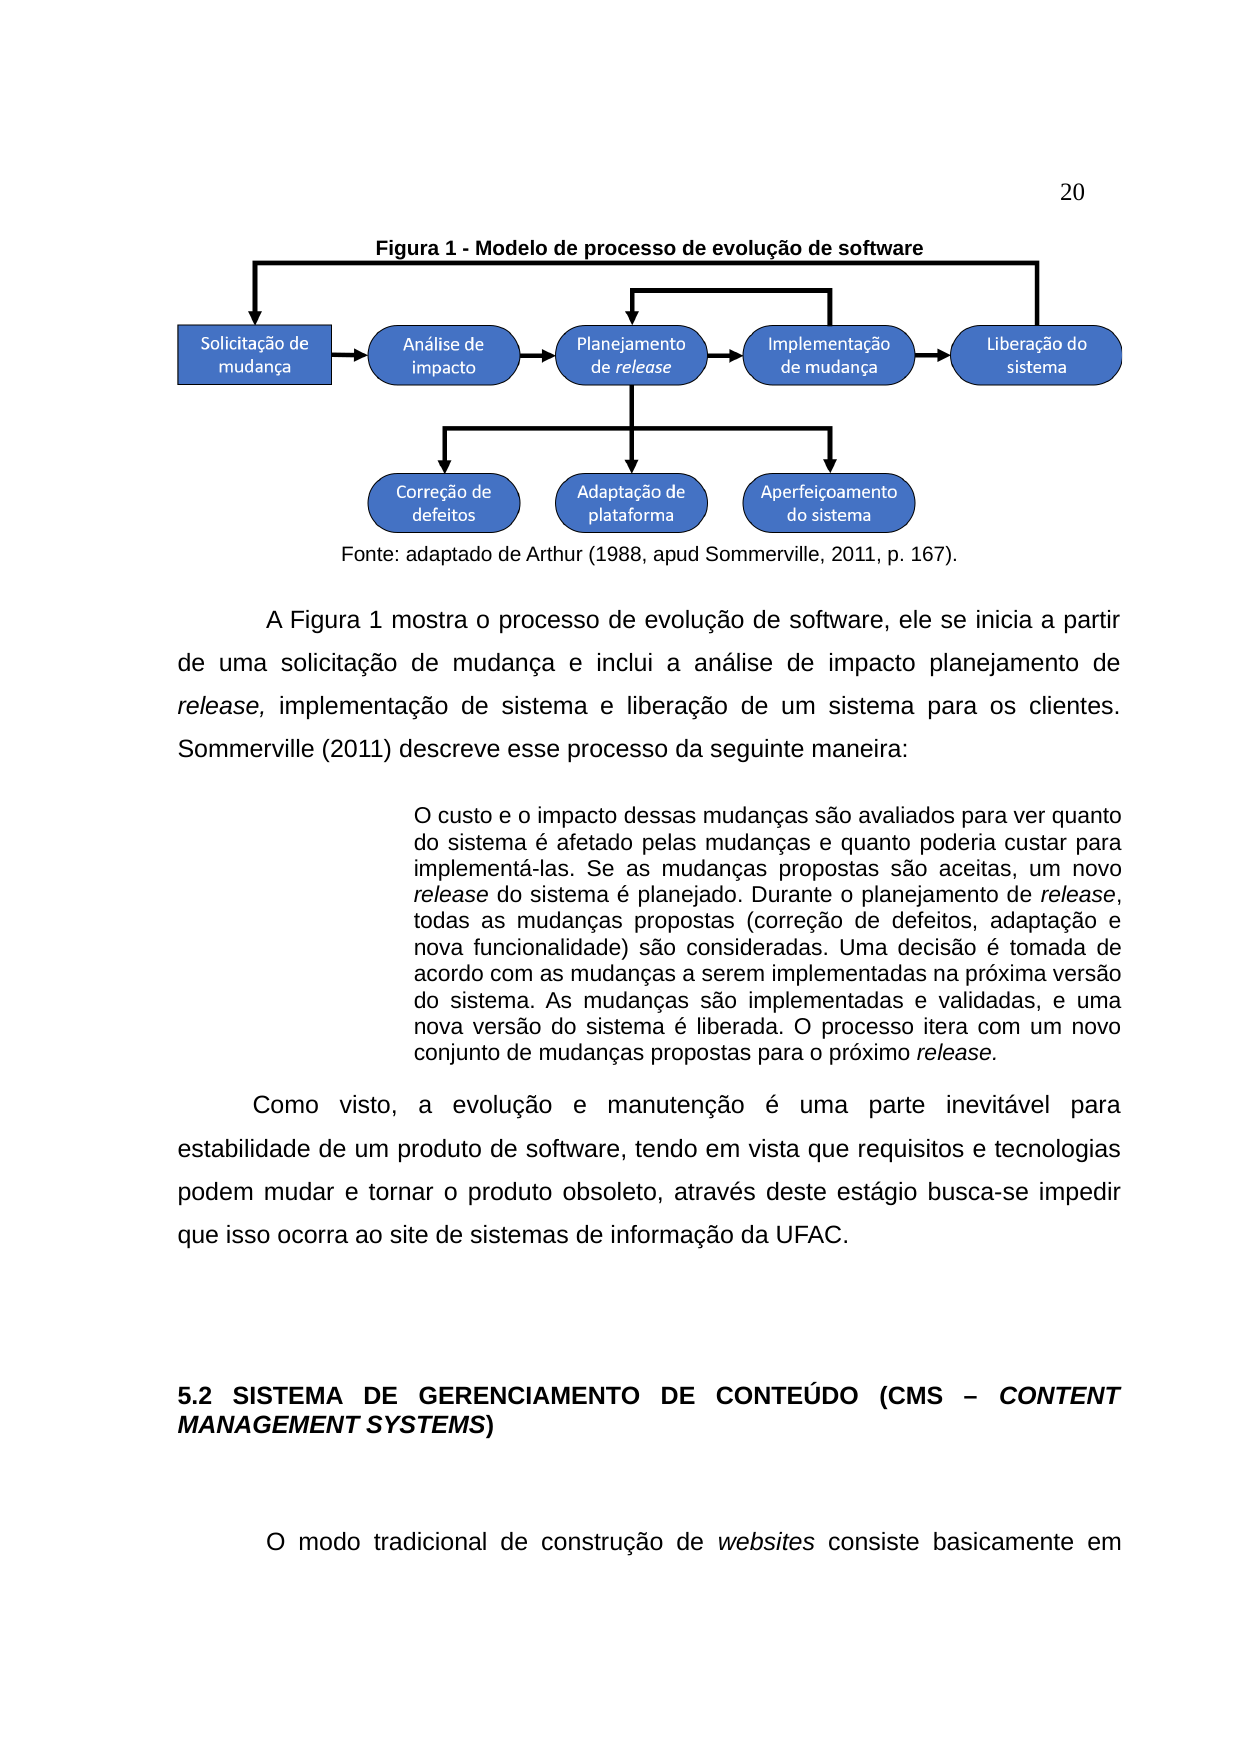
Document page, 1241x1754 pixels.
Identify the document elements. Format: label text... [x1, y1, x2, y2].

text Fonte: adaptado de Arthur (1988, apud Sommerville, 2011, p. 167). [177, 538, 1122, 566]
text A Figura 1 mostra o processo de evolução de software, ele se inicia a partir de uma solicitação de mudança e inclui a análise de impacto planejamento de release, implementação de sistema e liberação de um sistema para os clientes. Sommerville (2011) descreve esse processo da seguinte maneira: [177, 605, 1122, 763]
picture [177, 260, 1123, 538]
text O custo e o impacto dessas mudanças são avaliados para ver quanto do sistema é afetado pelas mudanças e quanto poderia custar para implementá-las. Se as mudanças propostas são aceitas, um novo release do sistema é planejado. Durante o planejamento de release, todas as mudanças propostas (correção de defeitos, adaptação e nova funcionalidade) são consideradas. Uma decisão é tomada de acordo com as mudanças a serem implementadas na próxima versão do sistema. As mudanças são implementadas e validadas, e uma nova versão do sistema é liberada. O processo itera com um novo conjunto de mudanças propostas para o próximo release. [413, 802, 1122, 1066]
text Como visto, a evolução e manutenção é uma parte inevitável para estabilidade de um produto de software, tendo em vista que requisitos e tecnologias podem mudar e tornar o produto obsoleto, através deste estágio busca-se impedir que isso ocorra ao site de sistemas de informação da UFAC. [177, 1090, 1122, 1248]
text 5.2 Sistema de Gerenciamento de Conteúdo (CMS – Content Management Systems) [177, 1381, 1122, 1438]
text O modo tradicional de construção de websites consiste basicamente em [177, 1527, 1122, 1556]
text Figura 1 - Modelo de processo de evolução de software [177, 236, 1122, 260]
